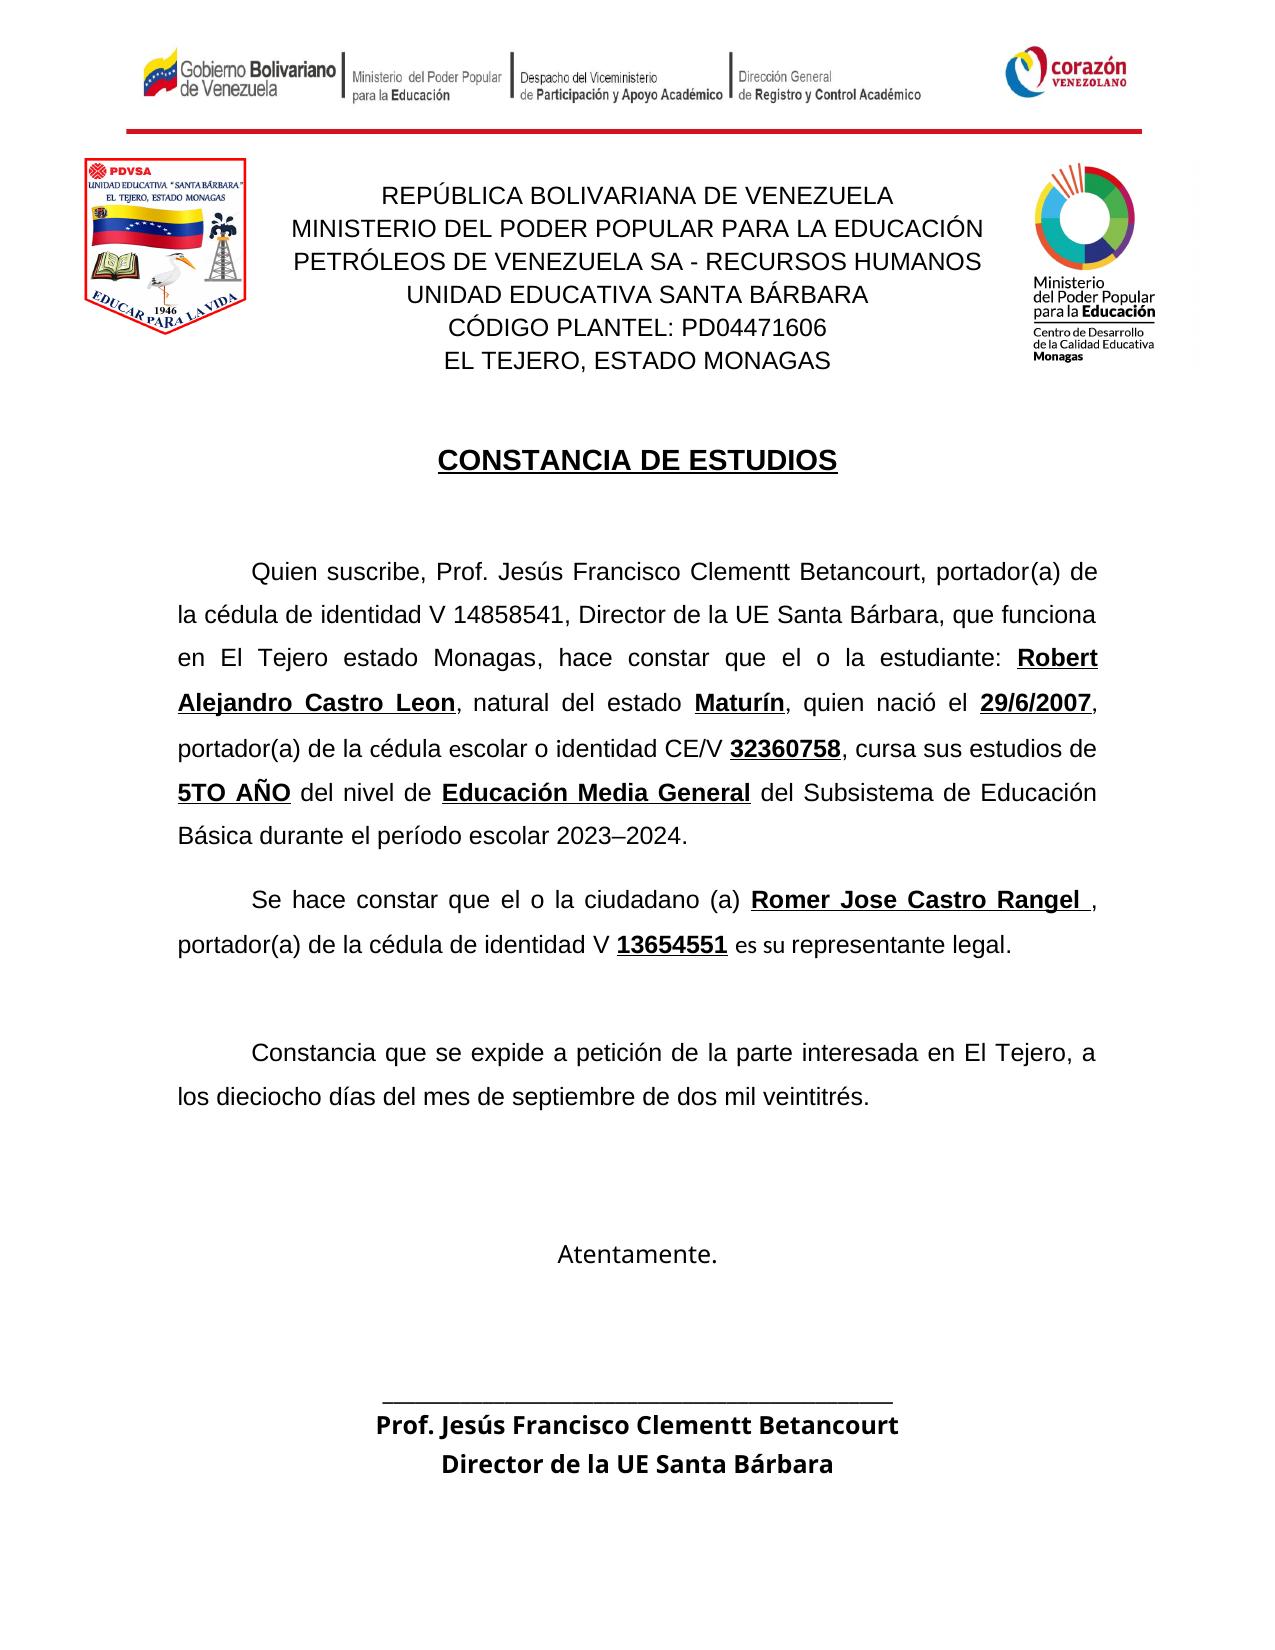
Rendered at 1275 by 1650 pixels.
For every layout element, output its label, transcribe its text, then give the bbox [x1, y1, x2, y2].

subtitle REPÚBLICA BOLIVARIANA DE VENEZUELA [252, 181, 978, 209]
picture [79, 158, 252, 335]
subtitle CONSTANCIA DE ESTUDIOS [177, 443, 1098, 476]
text EL TEJERO, ESTADO MONAGAS [177, 346, 978, 374]
subtitle PETRÓLEOS DE VENEZUELA SA - RECURSOS HUMANOS [252, 247, 978, 275]
subtitle MINISTERIO DEL PODER POPULAR PARA LA EDUCACIÓN [252, 214, 978, 242]
text ______________________________________________ [177, 1373, 1098, 1407]
picture [126, 11, 1142, 134]
text Constancia que se expide a petición de la parte interesada en El Tejero, a los dieciocho días del mes de septiembre de dos mil veintitrés. [177, 1038, 1098, 1110]
text Se hace constar que el o la ciudadano (a) Romer Jose Castro Rangel , portador(a) de la cédula de identidad V 13654551 es su representante legal. [177, 885, 1098, 959]
text Quien suscribe, Prof. Jesús Francisco Clementt Betancourt, portador(a) de la cédula de identidad V 14858541, Director de la UE Santa Bárbara, que funciona en El Tejero estado Monagas, hace constar que el o la estudiante: Robert Alejandro Castro Leon, natural del estado Maturín, quien nació el 29/6/2007, portador(a) de la cédula escolar o identidad CE/V 32360758, cursa sus estudios de 5TO AÑO del nivel de Educación Media General del Subsistema de Educación Básica durante el período escolar 2023–2024. [177, 557, 1098, 849]
text Prof. Jesús Francisco Clementt Betancourt [177, 1407, 1098, 1441]
text Atentamente. [177, 1237, 1098, 1271]
text Director de la UE Santa Bárbara [177, 1447, 1098, 1481]
picture [978, 153, 1200, 377]
text CÓDIGO PLANTEL: PD04471606 [177, 313, 978, 341]
text UNIDAD EDUCATIVA SANTA BÁRBARA [252, 280, 978, 308]
